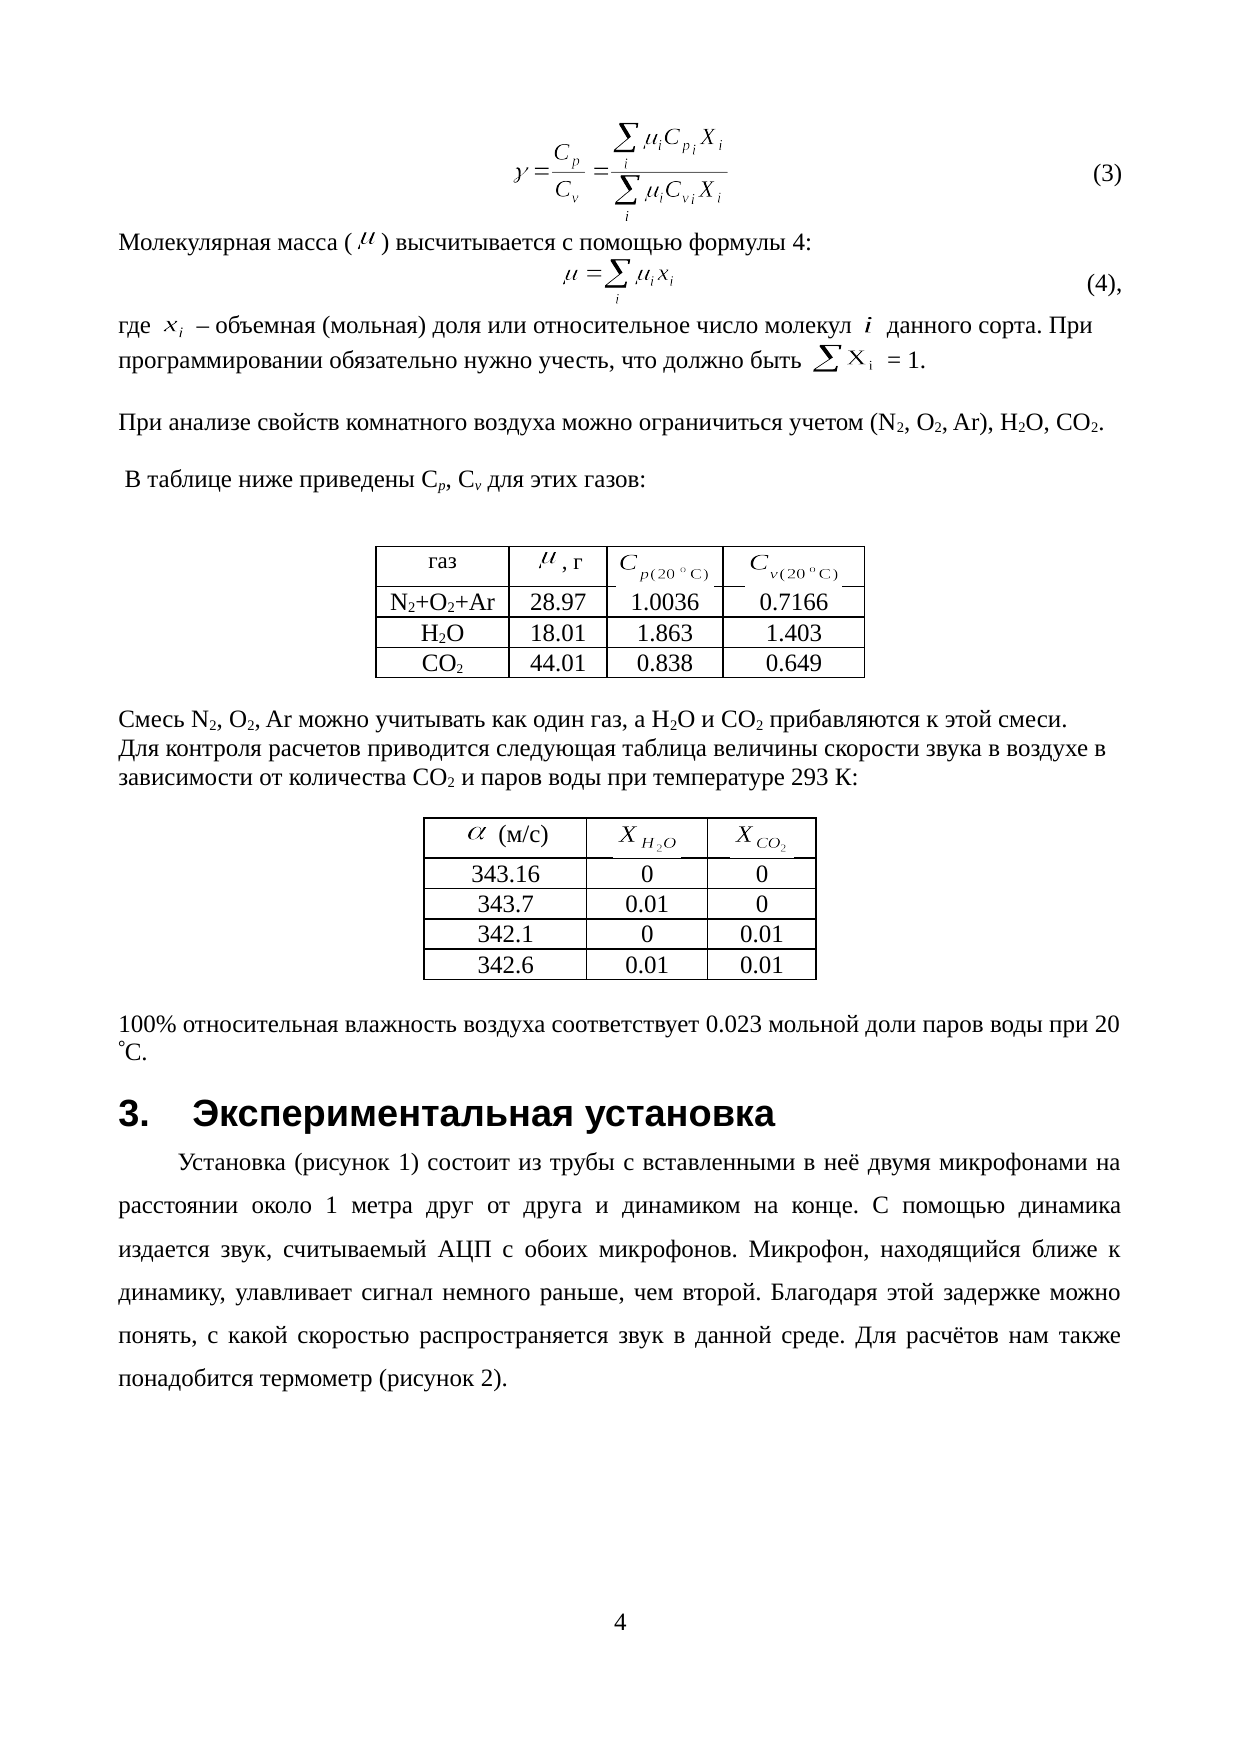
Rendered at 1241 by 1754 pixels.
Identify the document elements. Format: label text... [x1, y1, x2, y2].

table_cell 0.01 [587, 889, 707, 918]
text Смесь N2, O2, Ar можно учитывать как один газ, а H2O и CO2 прибавляются к этой смеси. [118, 704, 1122, 733]
table_header [724, 547, 864, 587]
text (3) [118, 118, 1122, 227]
subtitle Экспериментальная установка [118, 1091, 1122, 1135]
table_cell 0.01 [708, 950, 815, 978]
table_header [608, 547, 722, 587]
table_cell 0.649 [724, 648, 864, 677]
table_cell 0 [587, 920, 707, 948]
table_cell 1.863 [608, 618, 722, 646]
table_cell 0 [708, 859, 815, 887]
text При анализе свойств комнатного воздуха можно ограничиться учетом (N2, O2, Ar), H2O, CO2. [118, 407, 1122, 436]
table_cell 342.1 [425, 920, 586, 948]
table_cell 0.01 [708, 920, 815, 948]
table_cell 343.7 [425, 889, 586, 918]
table_cell 0.838 [608, 648, 722, 677]
text 100% относительная влажность воздуха соответствует 0.023 мольной доли паров воды при 20 C. [118, 1009, 1122, 1066]
table_cell CO2 [377, 648, 508, 677]
table_header газ [377, 547, 508, 586]
table_cell 1.0036 [608, 587, 722, 616]
table_cell 0 [708, 889, 815, 918]
table_cell 28.97 [510, 587, 606, 616]
table_header [587, 819, 707, 858]
text Для контроля расчетов приводится следующая таблица величины скорости звука в воздухе в зависимости от количества CO2 и паров воды при температуре 293 К: [118, 733, 1122, 791]
table_cell 343.16 [425, 859, 586, 887]
table_cell 0.01 [587, 950, 707, 978]
text В таблице ниже приведены Cp, Cv для этих газов: [118, 464, 1122, 493]
text где – объемная (мольная) доля или относительное число молекул данного сорта. При программировании обязательно нужно учесть, что должно быть = 1. [118, 308, 1122, 378]
table_cell 342.6 [425, 950, 586, 978]
table_cell N2+O2+Ar [377, 587, 508, 616]
table_header (м/с) [425, 819, 586, 857]
text (4), [118, 256, 1122, 308]
text Установка (рисунок 1) состоит из трубы с вставленными в неё двумя микрофонами на расстоянии около 1 метра друг от друга и динамиком на конце. С помощью динамика издается звук, считываемый АЦП с обоих микрофонов. Микрофон, находящийся ближе к динамику, улавливает сигнал немного раньше, чем второй. Благодаря этой задержке можно понять, с какой скоростью распространяется звук в данной среде. Для расчётов нам также понадобится термометр (рисунок 2). [118, 1147, 1122, 1392]
table_cell 44.01 [510, 648, 606, 677]
table_cell H2O [377, 618, 508, 646]
table_cell 18.01 [510, 618, 606, 646]
text Молекулярная масса () высчитывается с помощью формулы 4: [118, 227, 1122, 256]
table_cell 0.7166 [724, 587, 864, 616]
table_header [708, 819, 815, 858]
table_cell 1.403 [724, 618, 864, 646]
table_header , г [510, 547, 606, 586]
table_cell 0 [587, 859, 707, 887]
